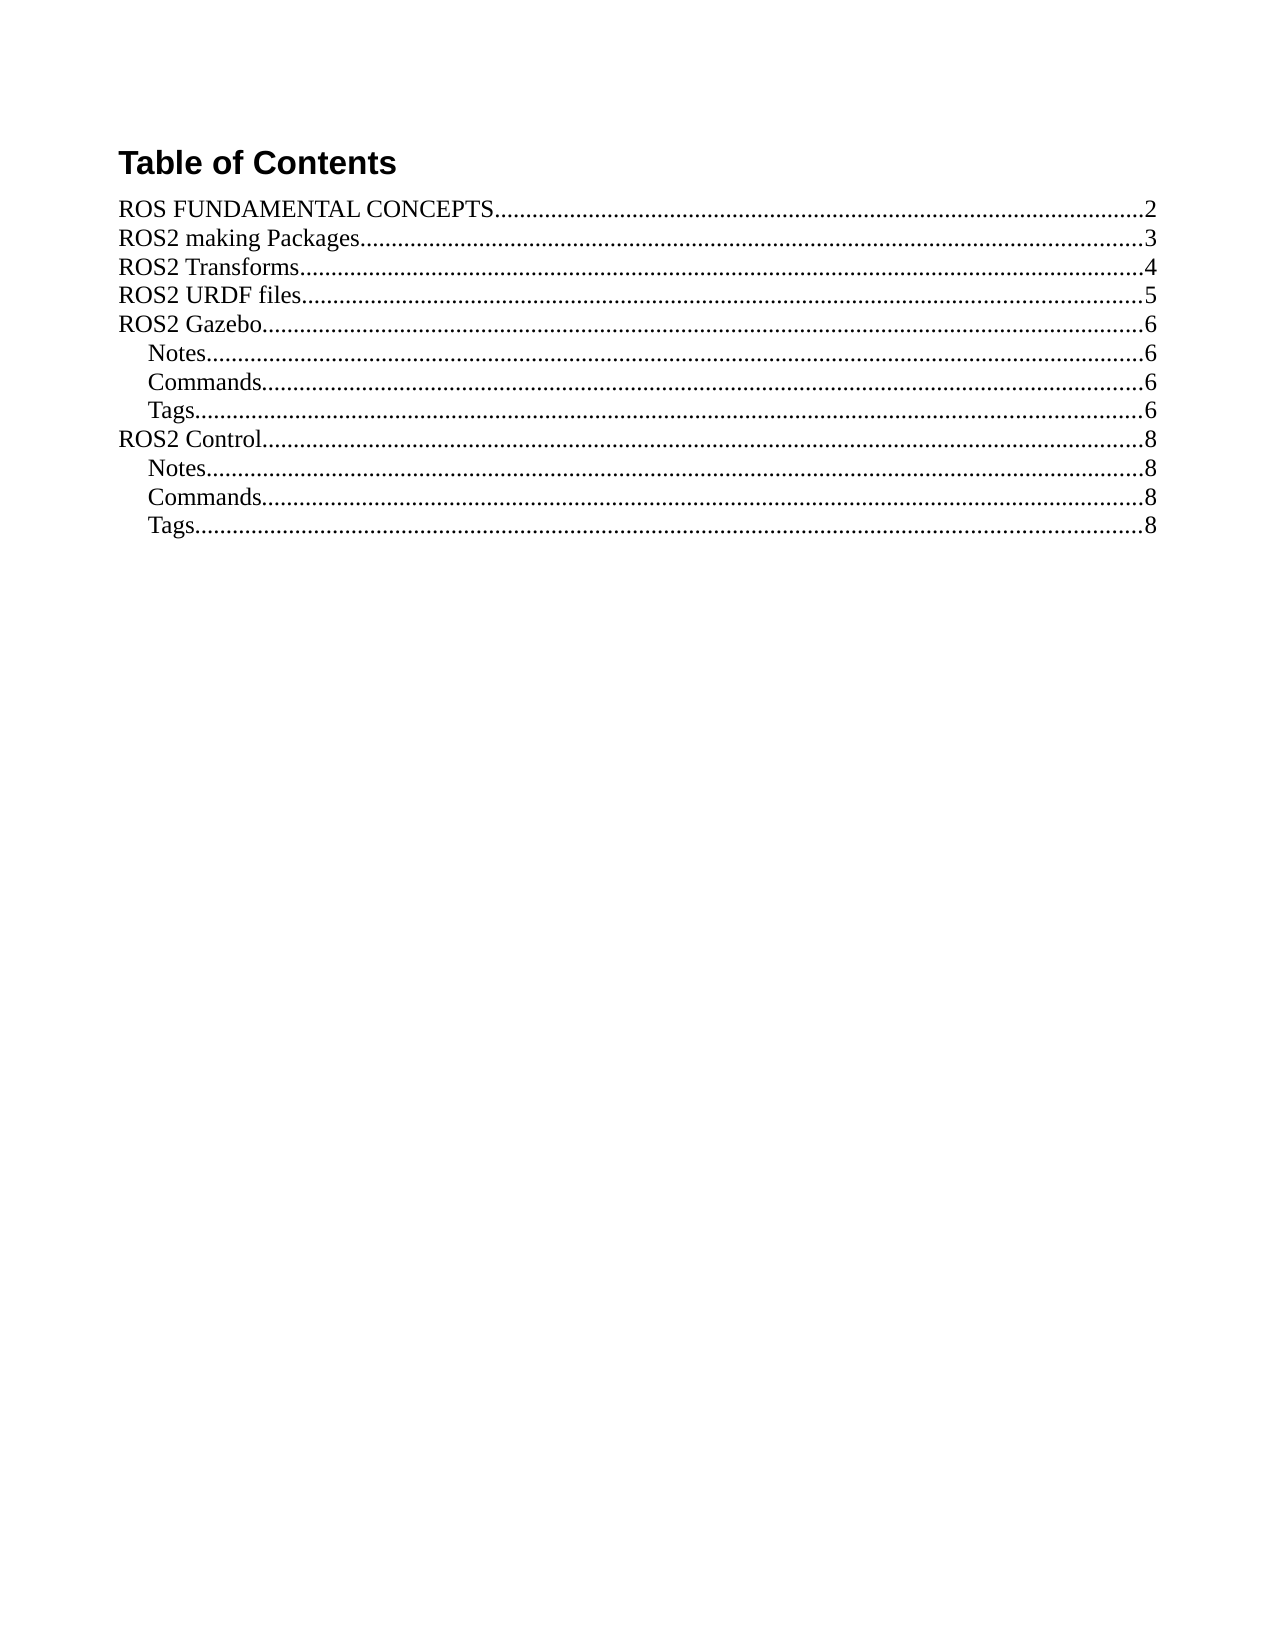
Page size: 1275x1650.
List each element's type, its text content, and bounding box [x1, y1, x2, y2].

text Tags 8 [148, 510, 1157, 539]
text ROS2 URDF files 5 [118, 280, 1157, 309]
text ROS2 Gazebo 6 [118, 309, 1157, 338]
text Notes 6 [148, 338, 1157, 367]
text Notes 8 [148, 453, 1157, 482]
text Tags 6 [148, 395, 1157, 424]
text ROS FUNDAMENTAL CONCEPTS 2 [118, 194, 1157, 223]
text Commands 8 [148, 482, 1157, 510]
subtitle Table of Contents [118, 143, 1157, 182]
text Commands 6 [148, 367, 1157, 395]
text ROS2 making Packages 3 [118, 223, 1157, 252]
text ROS2 Transforms 4 [118, 252, 1157, 280]
text ROS2 Control 8 [118, 424, 1157, 453]
